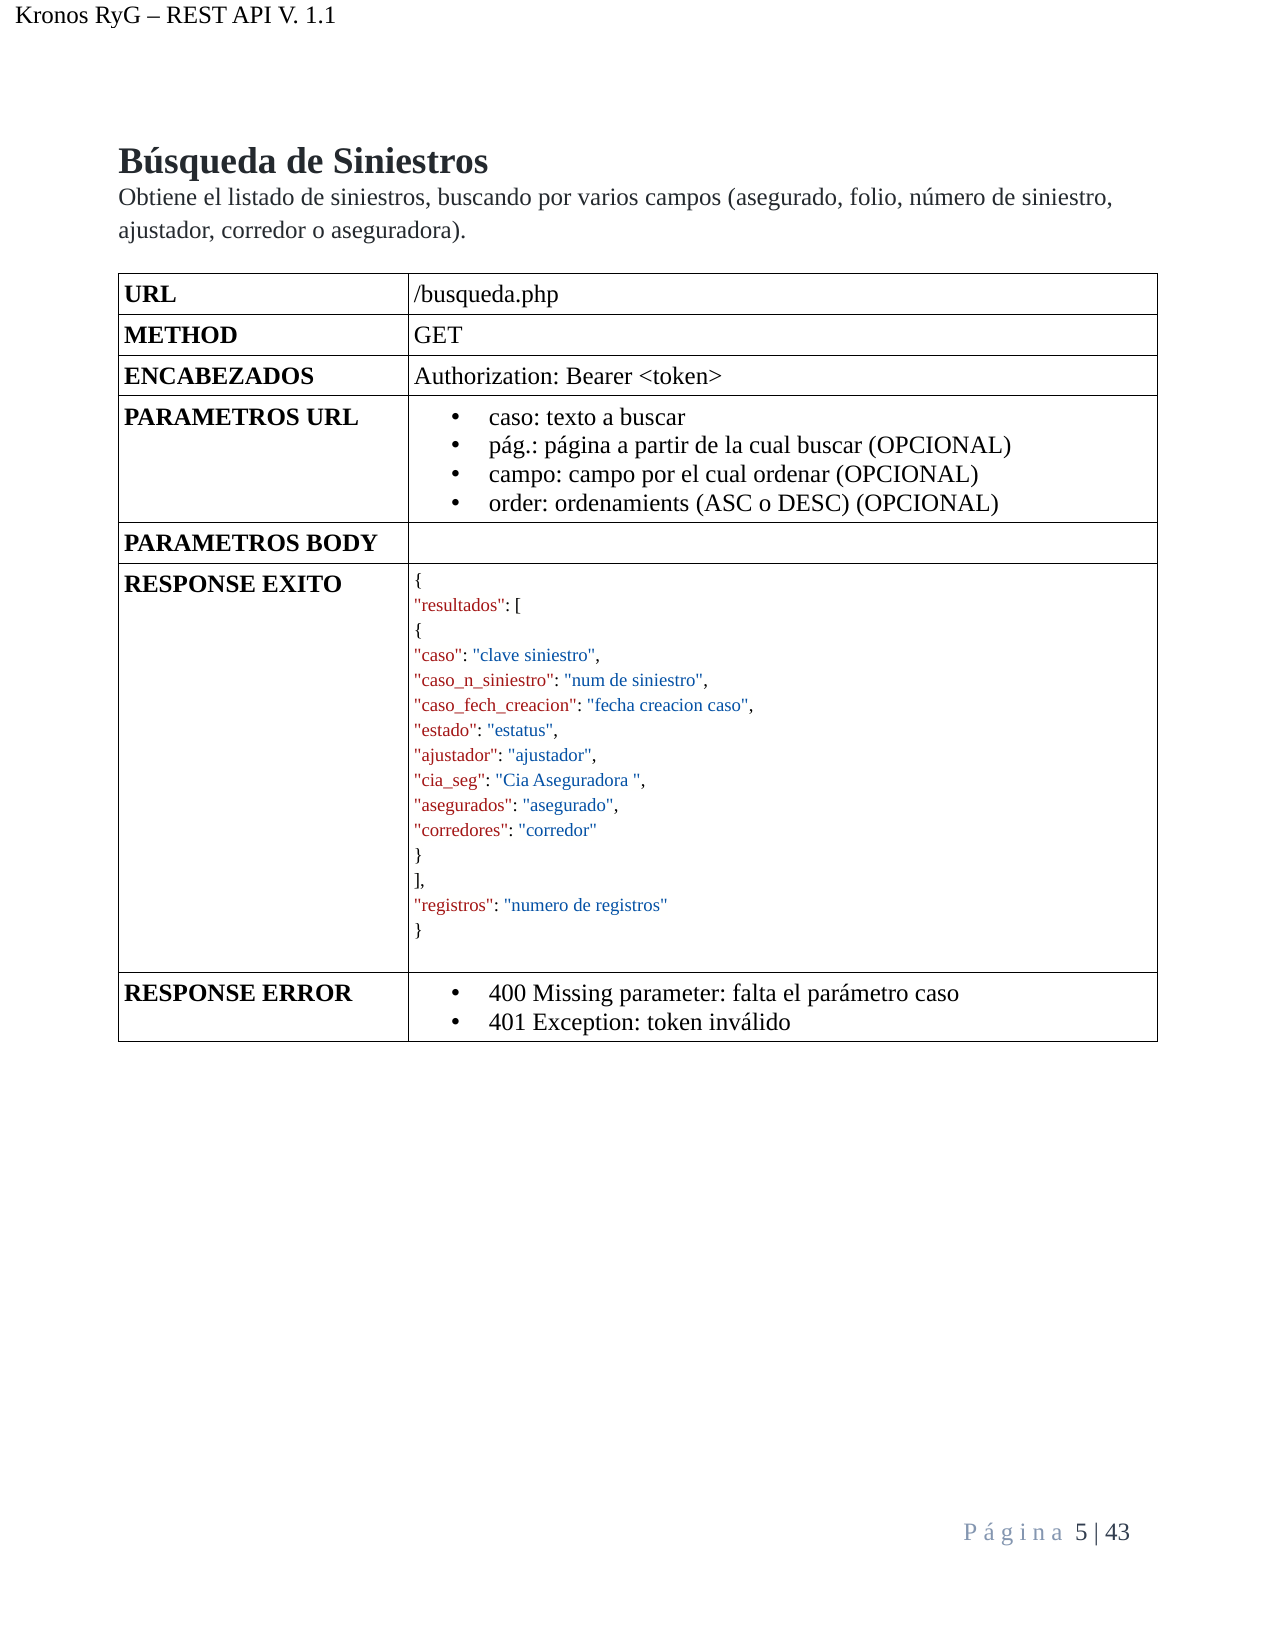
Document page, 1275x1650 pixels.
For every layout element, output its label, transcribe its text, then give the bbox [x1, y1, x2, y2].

table_cell [409, 523, 1157, 563]
table_header /busqueda.php [409, 274, 1157, 314]
text Obtiene el listado de siniestros, buscando por varios campos (asegurado, folio, número de siniestro, ajustador, corredor o aseguradora). [118, 182, 1157, 244]
table_header URL [119, 274, 408, 314]
subtitle Búsqueda de Siniestros [118, 139, 1157, 182]
table_cell RESPONSE EXITO [119, 564, 408, 972]
table_cell 400 Missing parameter: falta el parámetro caso 401 Exception: token inválido [409, 973, 1157, 1041]
table_cell { "resultados": [ { "caso": "clave siniestro", "caso_n_siniestro": "num de siniestro", "caso_fech_creacion": "fecha creacion caso", "estado": "estatus", "ajustador": "ajustador", "cia_seg": "Cia Aseguradora ", "asegurados": "asegurado", "corredores": "corredor" } ], "registros": "numero de registros" } [409, 564, 1157, 972]
table_cell METHOD [119, 315, 408, 354]
table_cell PARAMETROS BODY [119, 523, 408, 563]
table_cell Authorization: Bearer <token> [409, 356, 1157, 395]
table_cell RESPONSE ERROR [119, 973, 408, 1041]
table_cell PARAMETROS URL [119, 396, 408, 522]
table_cell caso: texto a buscar pág.: página a partir de la cual buscar (OPCIONAL) campo: campo por el cual ordenar (OPCIONAL) order: ordenamients (ASC o DESC) (OPCIONAL) [409, 396, 1157, 522]
table_cell ENCABEZADOS [119, 356, 408, 395]
table_cell GET [409, 315, 1157, 354]
